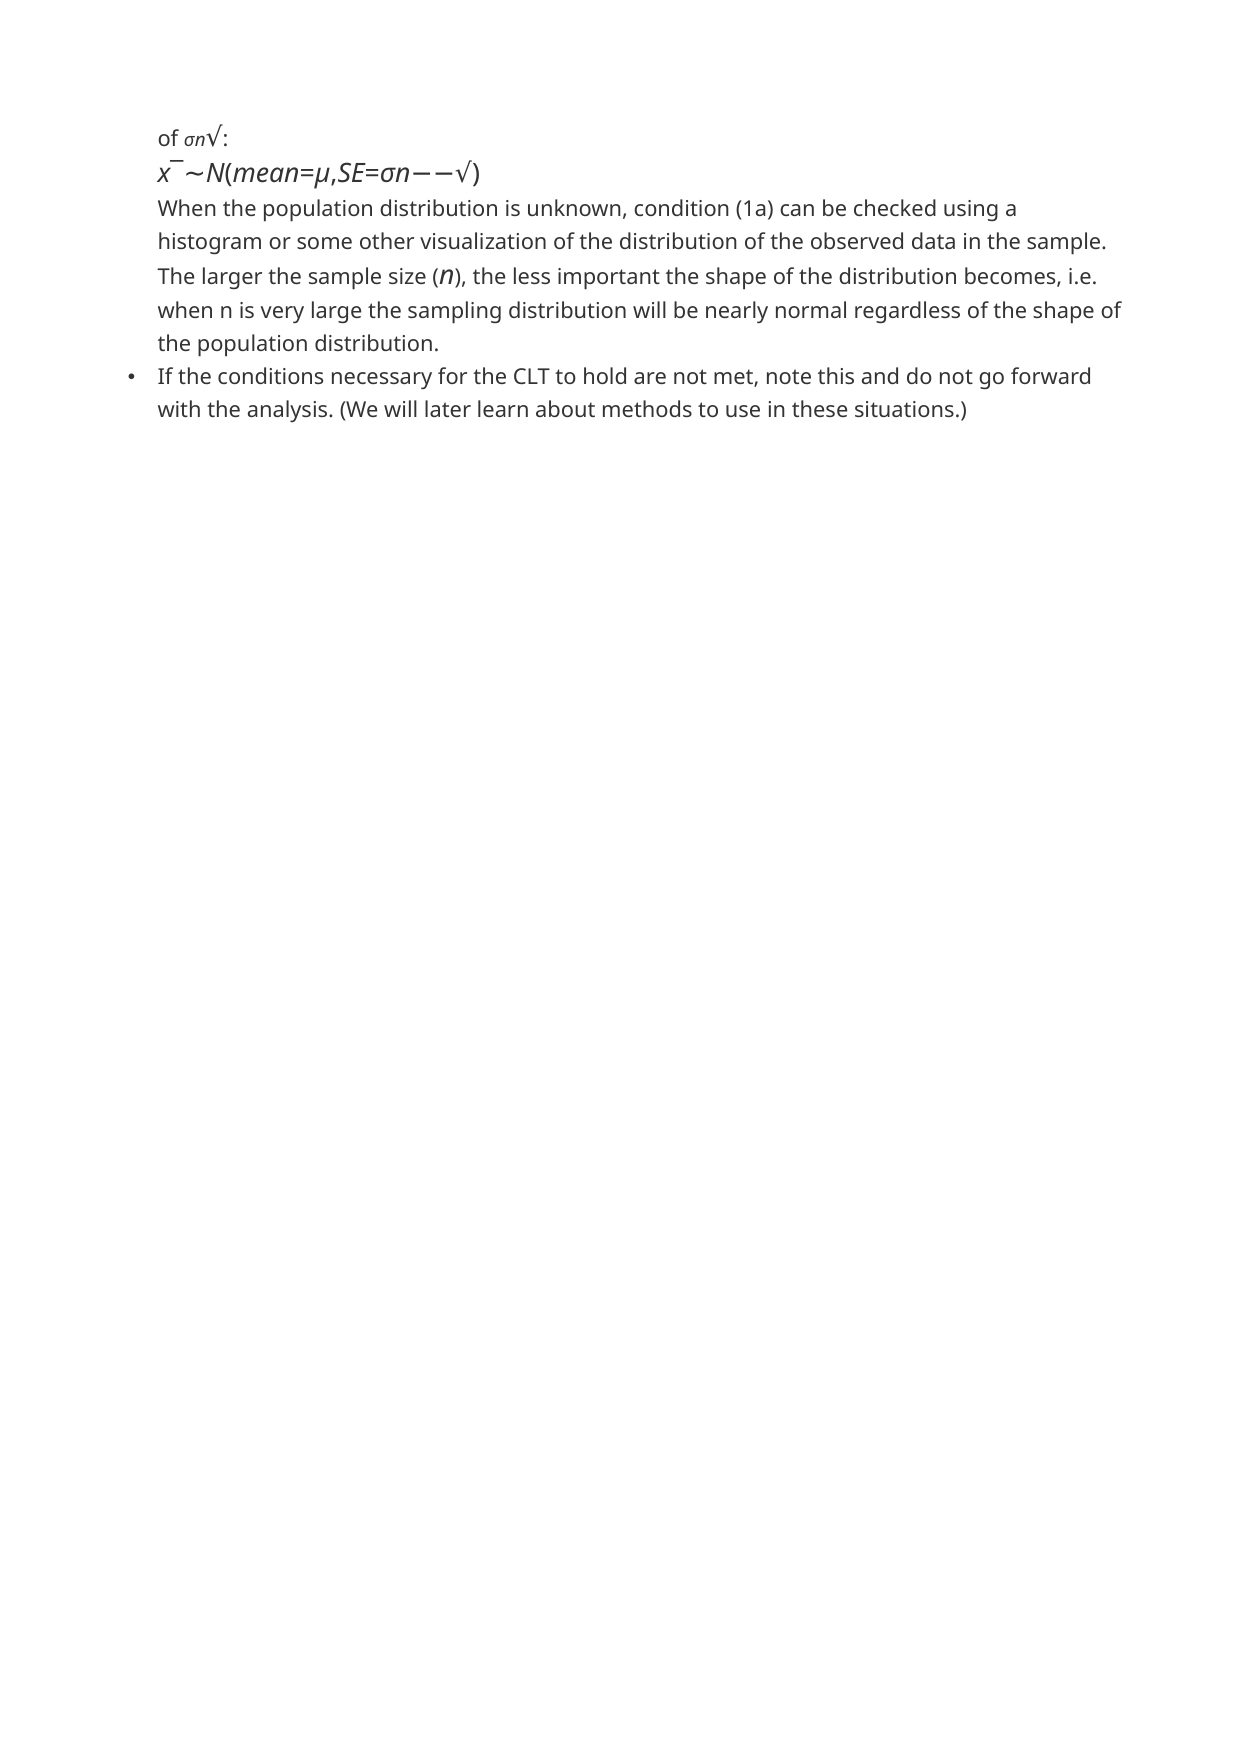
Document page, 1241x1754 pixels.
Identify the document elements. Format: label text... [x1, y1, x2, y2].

list When the population distribution is unknown, condition (1a) can be checked using a histogram or some other visualization of the distribution of the observed data in the sample. The larger the sample size (n), the less important the shape of the distribution becomes, i.e. when n is very large the sampling distribution will be nearly normal regardless of the shape of the population distribution. [128, 190, 1122, 358]
list x¯∼N(mean=μ,SE=σn−−√) [128, 154, 1122, 190]
list of σn√: [128, 118, 1122, 154]
list If the conditions necessary for the CLT to hold are not met, note this and do not go forward with the analysis. (We will later learn about methods to use in these situations.) [128, 358, 1122, 423]
